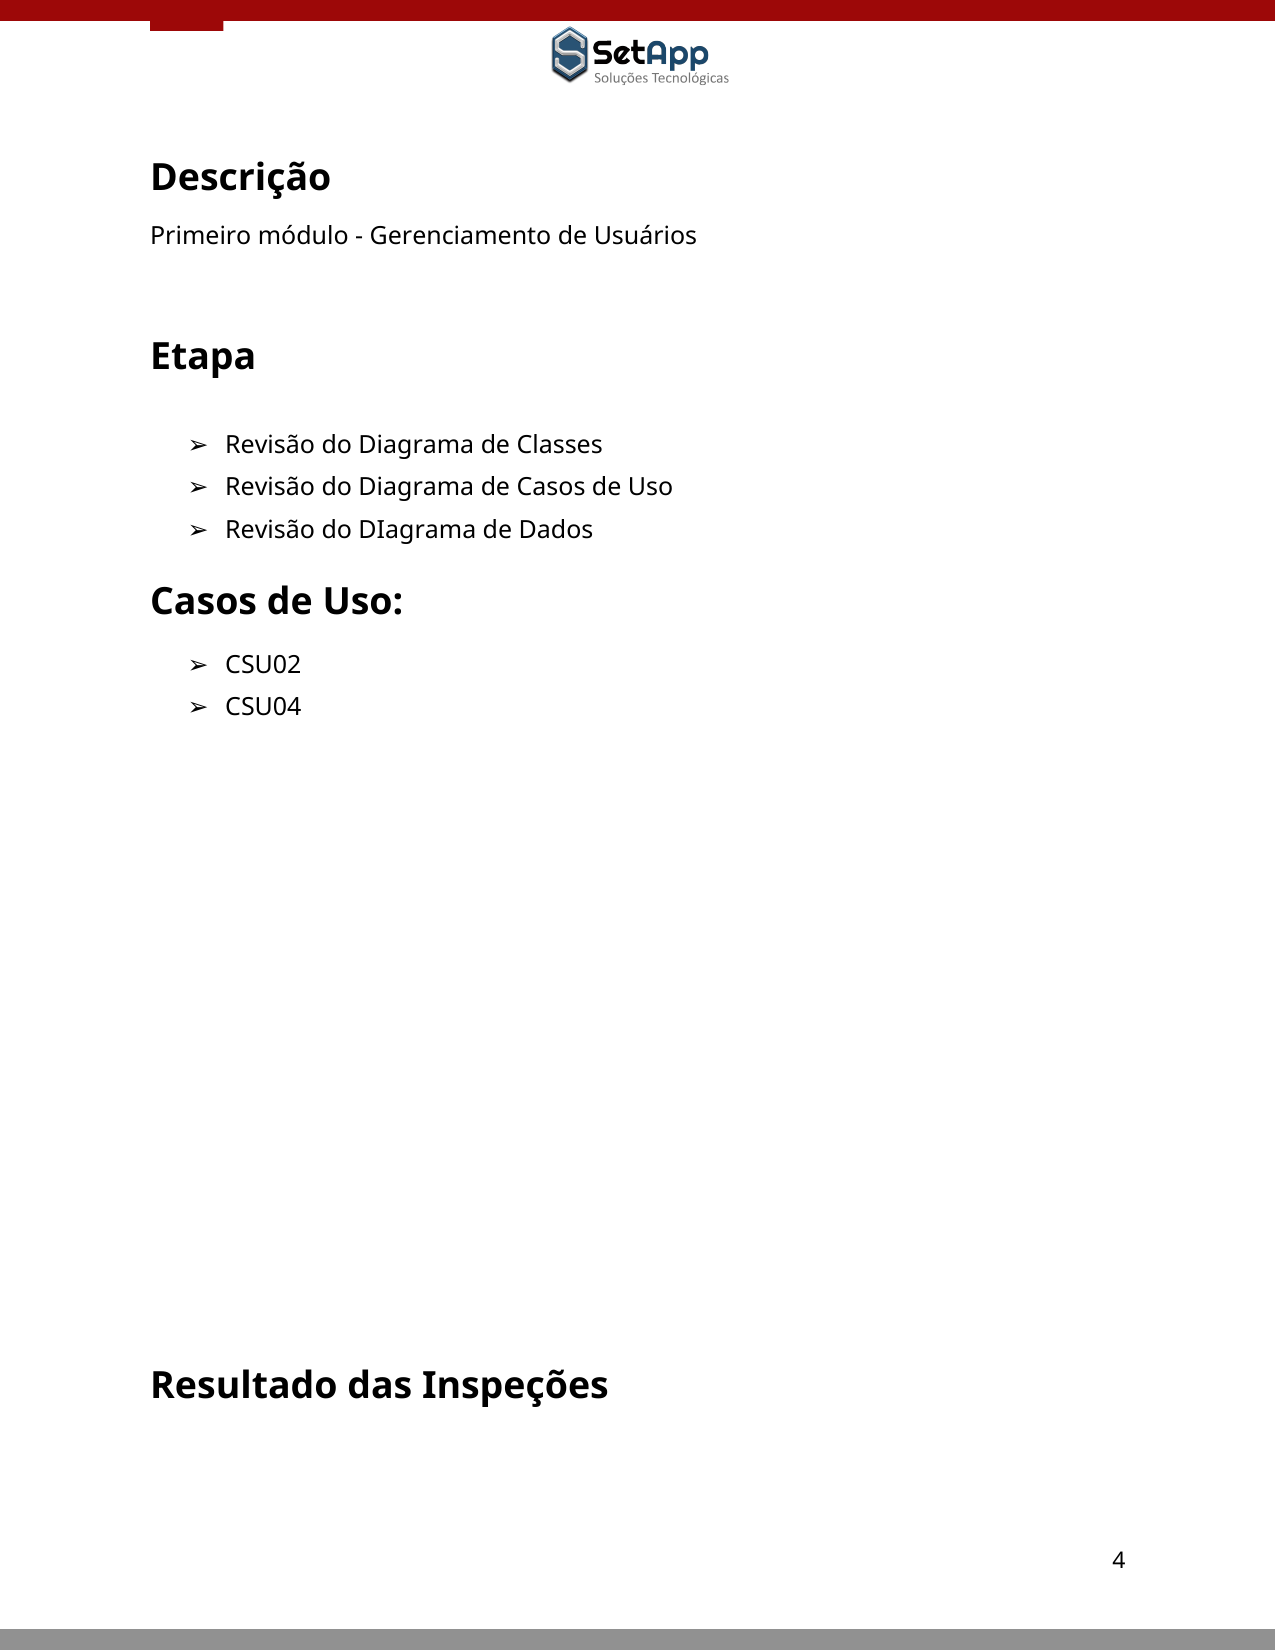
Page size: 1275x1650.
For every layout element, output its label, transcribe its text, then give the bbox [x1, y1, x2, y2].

subtitle Casos de Uso: [150, 575, 1125, 626]
picture [0, 1629, 1275, 1650]
list Revisão do Diagrama de Classes [187, 426, 1125, 460]
list CSU04 [187, 689, 1125, 723]
list CSU02 [187, 647, 1125, 681]
picture [545, 25, 730, 88]
list Revisão do DIagrama de Dados [187, 511, 1125, 545]
subtitle Resultado das Inspeções [150, 1358, 1125, 1409]
picture [0, 0, 1275, 31]
list Revisão do Diagrama de Casos de Uso [187, 469, 1125, 503]
subtitle Etapa [150, 329, 1125, 380]
subtitle Descrição Primeiro módulo - Gerenciamento de Usuários [150, 150, 1125, 252]
